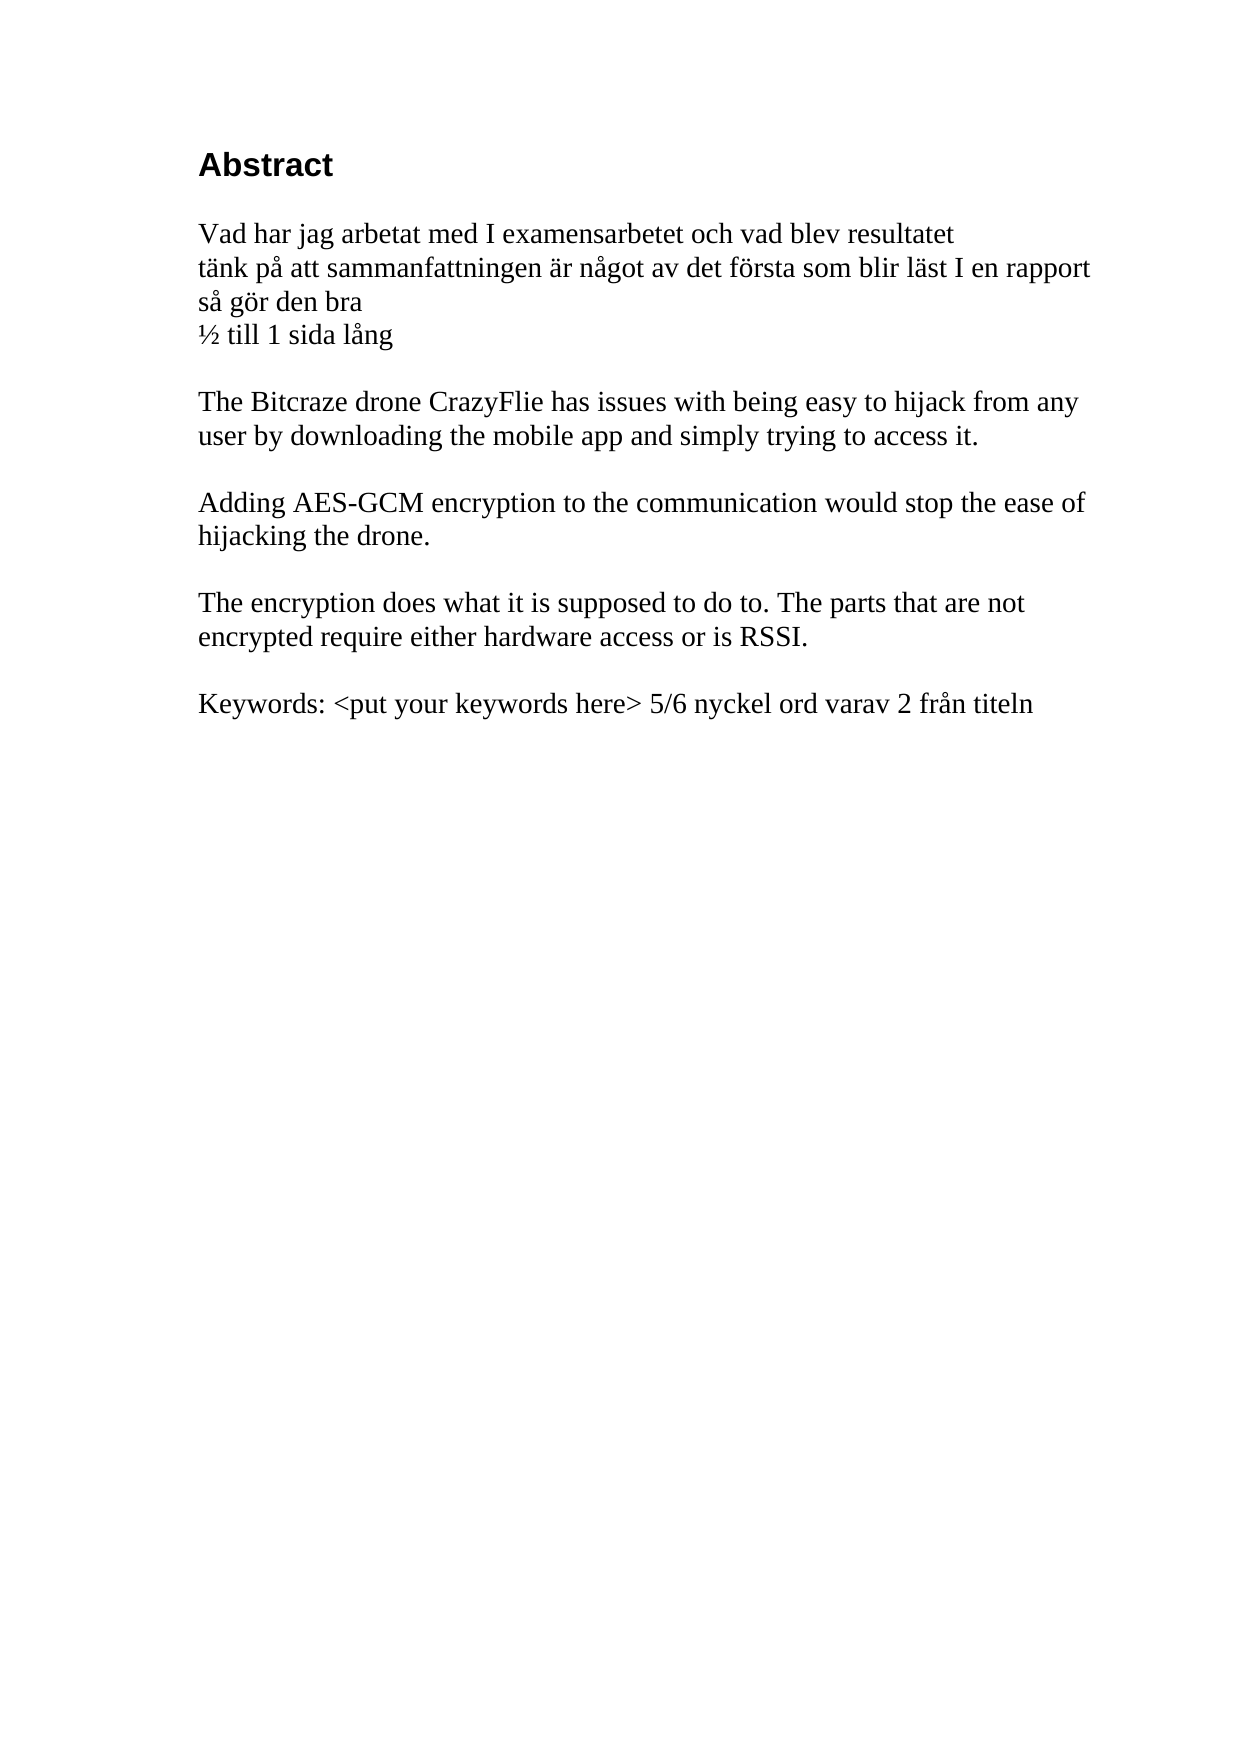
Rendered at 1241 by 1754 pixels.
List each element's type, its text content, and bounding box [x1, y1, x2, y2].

text ½ till 1 sida lång [198, 317, 1119, 351]
subtitle Abstract [198, 145, 1119, 183]
text The Bitcraze drone CrazyFlie has issues with being easy to hijack from any user by downloading the mobile app and simply trying to access it. [198, 384, 1119, 451]
text The encryption does what it is supposed to do to. The parts that are not encrypted require either hardware access or is RSSI. [198, 586, 1119, 653]
text tänk på att sammanfattningen är något av det första som blir läst I en rapport så gör den bra [198, 250, 1119, 317]
text Vad har jag arbetat med I examensarbetet och vad blev resultatet [198, 217, 1119, 250]
text Keywords: <put your keywords here> 5/6 nyckel ord varav 2 från titeln [198, 686, 1119, 720]
text Adding AES-GCM encryption to the communication would stop the ease of hijacking the drone. [198, 485, 1119, 552]
